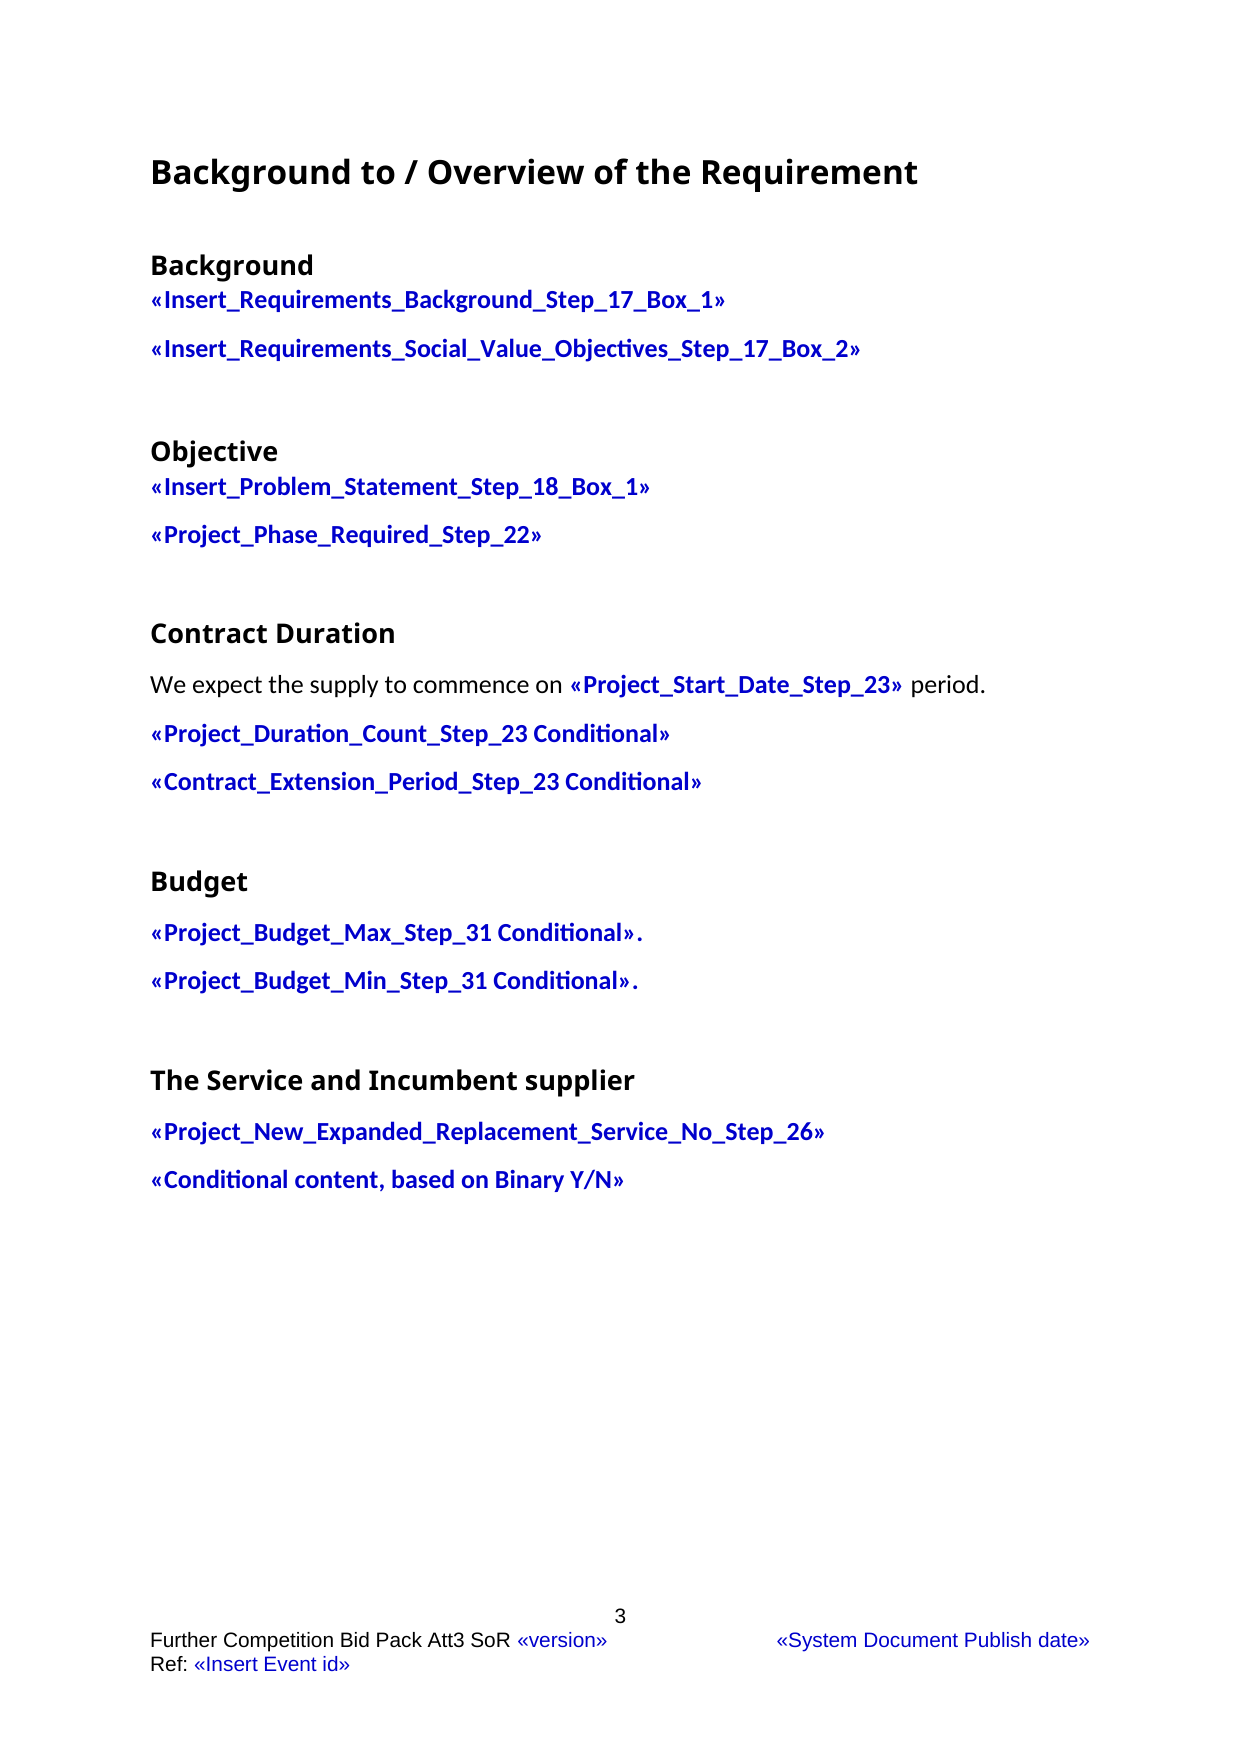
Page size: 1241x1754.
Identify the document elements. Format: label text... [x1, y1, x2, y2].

text «Insert_Requirements_Background_Step_17_Box_1» [150, 283, 1090, 315]
subtitle Background to / Overview of the Requirement [150, 148, 1090, 194]
text «Contract_Extension_Period_Step_23 Conditional» [150, 765, 1090, 797]
text We expect the supply to commence on «Project_Start_Date_Step_23» period. [150, 668, 1090, 700]
text Contract Duration [150, 615, 1090, 652]
text The Service and Incumbent supplier [150, 1061, 1090, 1098]
subtitle Objective [150, 433, 1090, 470]
text «Insert_Problem_Statement_Step_18_Box_1» [150, 470, 1090, 501]
text «Project_Budget_Min_Step_31 Conditional». [150, 964, 1090, 996]
subtitle Background [150, 246, 1090, 283]
text «Insert_Requirements_Social_Value_Objectives_Step_17_Box_2» [150, 332, 1090, 363]
text «Project_Phase_Required_Step_22» [150, 518, 1090, 550]
text «Project_New_Expanded_Replacement_Service_No_Step_26» [150, 1115, 1090, 1146]
text «Project_Duration_Count_Step_23 Conditional» [150, 717, 1090, 749]
text «Project_Budget_Max_Step_31 Conditional». [150, 916, 1090, 948]
text Budget [150, 862, 1090, 899]
text «Conditional content, based on Binary Y/N» [150, 1163, 1090, 1195]
